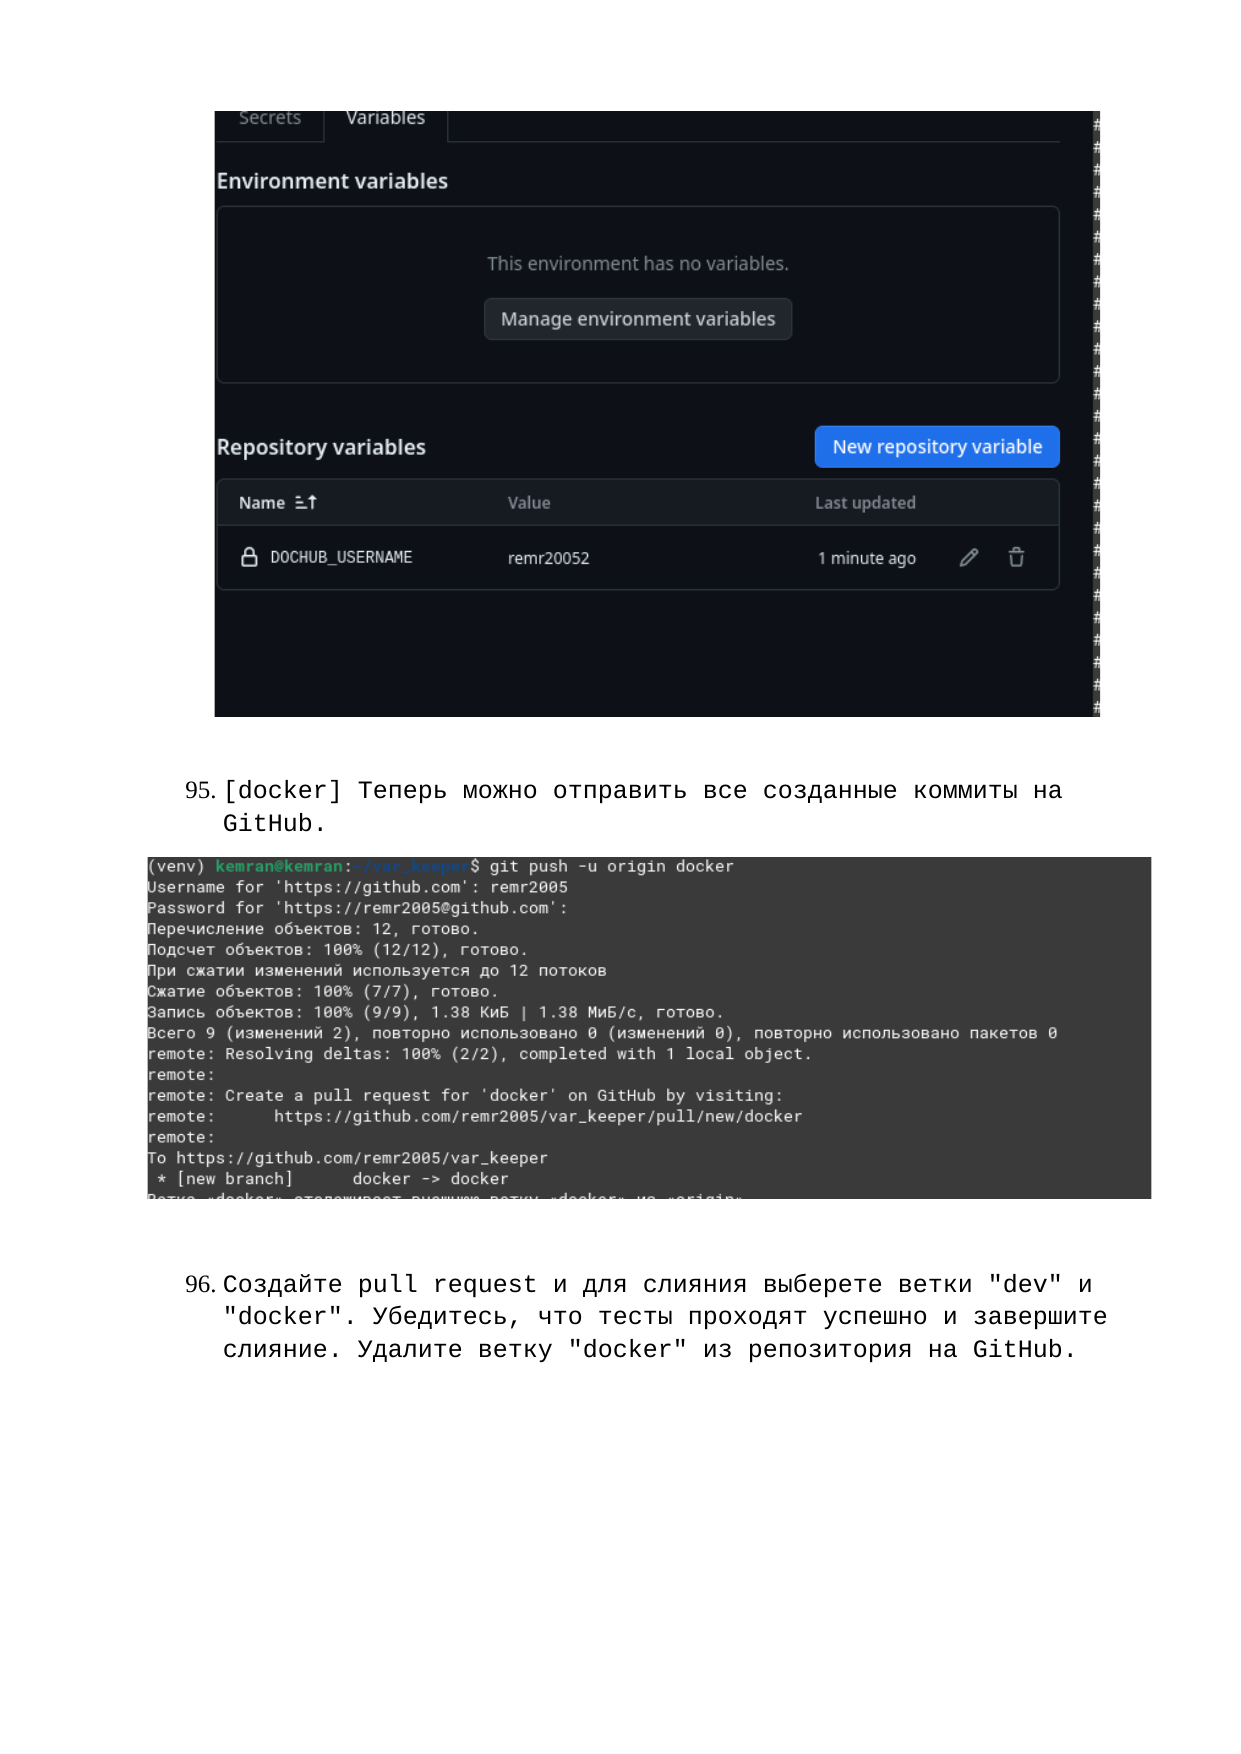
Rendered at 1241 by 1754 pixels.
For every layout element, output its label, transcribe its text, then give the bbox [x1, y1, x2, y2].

list [docker] Теперь можно отправить все созданные коммиты на GitHub. [185, 775, 1152, 838]
picture [214, 111, 1101, 717]
picture [147, 857, 1152, 1199]
list Создайте pull request и для слияния выберете ветки "dev" и "docker". Убедитесь, что тесты проходят успешно и завершите слияние. Удалите ветку "docker" из репозитория на GitHub. [185, 1269, 1152, 1364]
